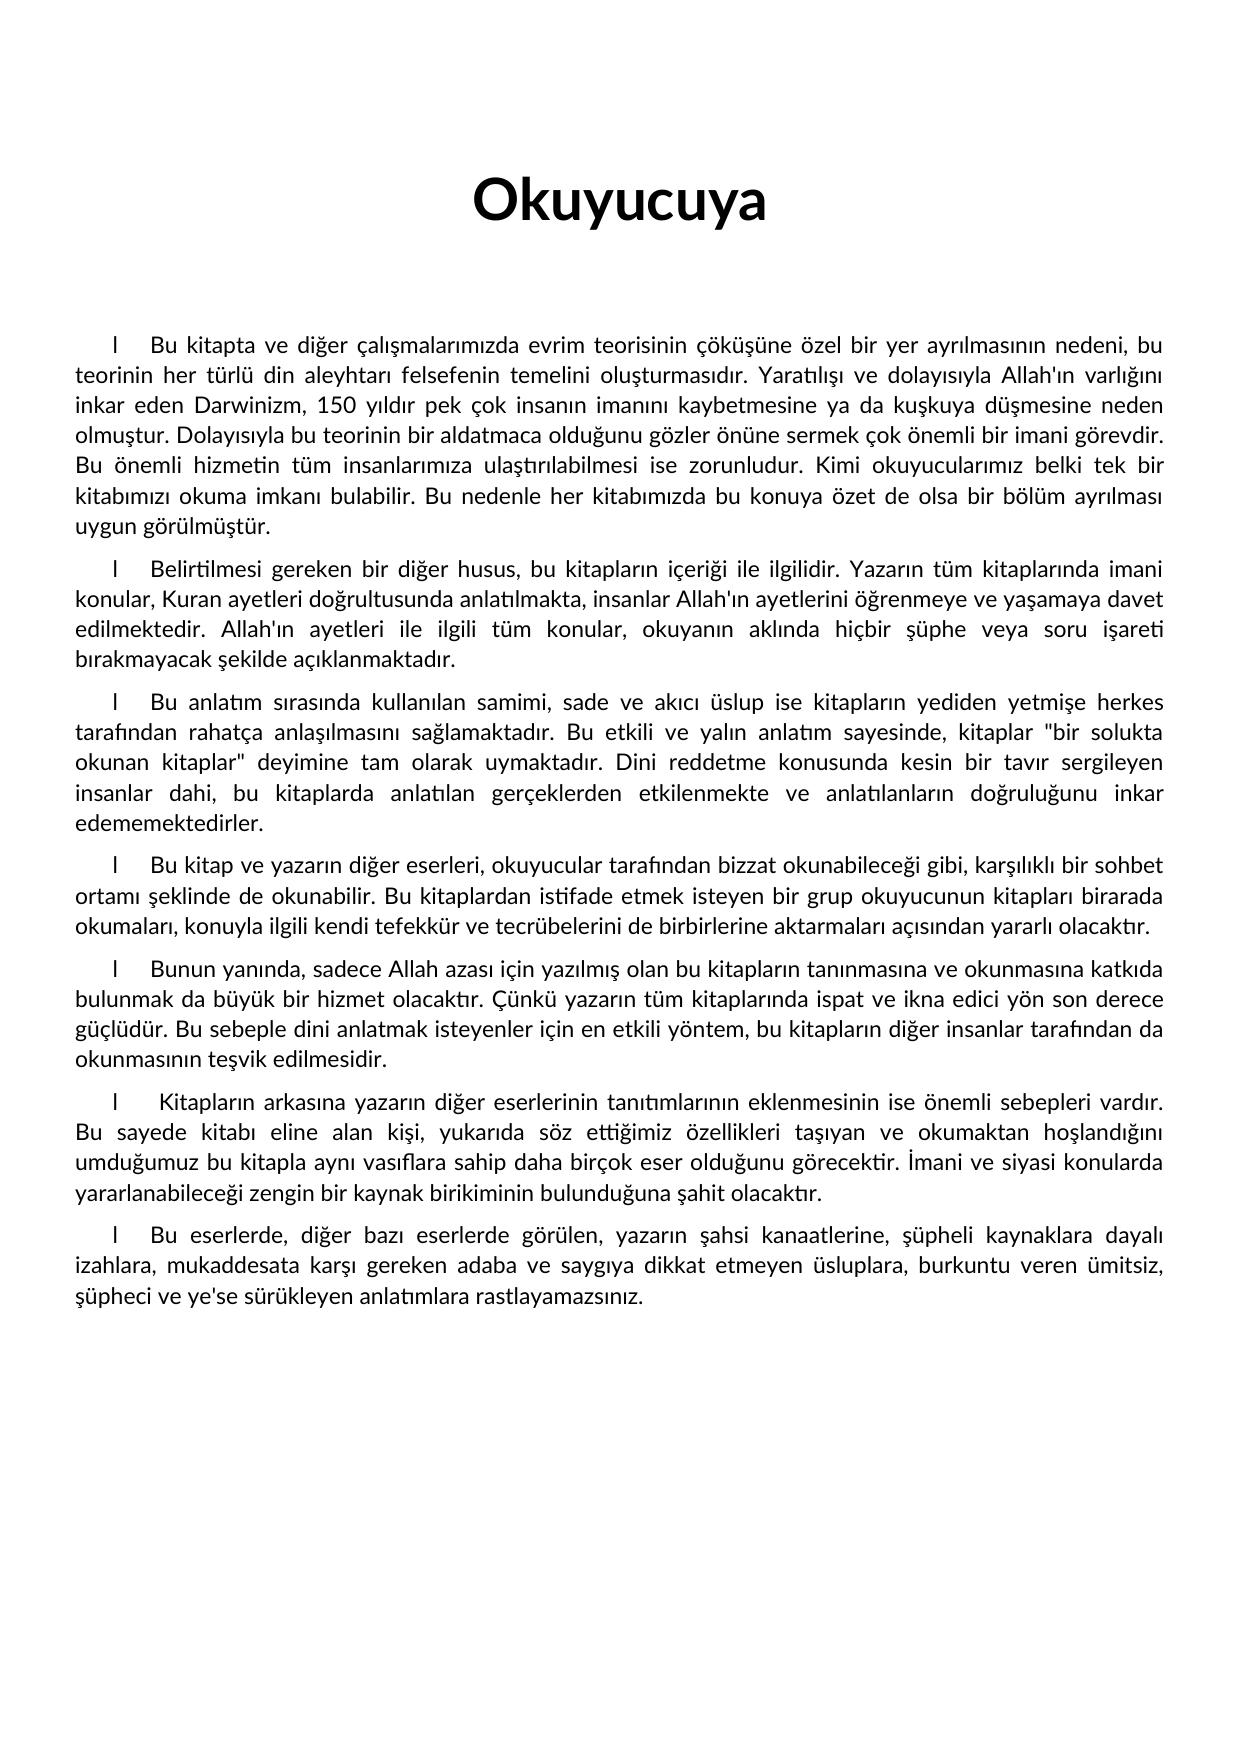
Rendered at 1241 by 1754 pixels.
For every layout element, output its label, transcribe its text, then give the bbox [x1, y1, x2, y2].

text l Bu eserlerde, diğer bazı eserlerde görülen, yazarın şahsi kanaatlerine, şüpheli kaynaklara dayalı izahlara, mukaddesata karşı gereken adaba ve saygıya dikkat etmeyen üsluplara, burkuntu veren ümitsiz, şüpheci ve ye'se sürükleyen anlatımlara rastlayamazsınız. [75, 1221, 1165, 1309]
text l Bu anlatım sırasında kullanılan samimi, sade ve akıcı üslup ise kitapların yediden yetmişe herkes tarafından rahatça anlaşılmasını sağlamaktadır. Bu etkili ve yalın anlatım sayesinde, kitaplar "bir solukta okunan kitaplar" deyimine tam olarak uymaktadır. Dini reddetme konusunda kesin bir tavır sergileyen insanlar dahi, bu kitaplarda anlatılan gerçeklerden etkilenmekte ve anlatılanların doğruluğunu inkar edememektedirler. [75, 688, 1165, 836]
text l Belirtilmesi gereken bir diğer husus, bu kitapların içeriği ile ilgilidir. Yazarın tüm kitaplarında imani konular, Kuran ayetleri doğrultusunda anlatılmakta, insanlar Allah'ın ayetlerini öğrenmeye ve yaşamaya davet edilmektedir. Allah'ın ayetleri ile ilgili tüm konular, okuyanın aklında hiçbir şüphe veya soru işareti bırakmayacak şekilde açıklanmaktadır. [75, 554, 1165, 672]
text l Kitapların arkasına yazarın diğer eserlerinin tanıtımlarının eklenmesinin ise önemli sebepleri vardır. Bu sayede kitabı eline alan kişi, yukarıda söz ettiğimiz özellikleri taşıyan ve okumaktan hoşlandığını umduğumuz bu kitapla aynı vasıflara sahip daha birçok eser olduğunu görecektir. İmani ve siyasi konularda yararlanabileceği zengin bir kaynak birikiminin bulunduğuna şahit olacaktır. [75, 1088, 1165, 1206]
text l Bu kitapta ve diğer çalışmalarımızda evrim teorisinin çöküşüne özel bir yer ayrılmasının nedeni, bu teorinin her türlü din aleyhtarı felsefenin temelini oluşturmasıdır. Yaratılışı ve dolayısıyla Allah'ın varlığını inkar eden Darwinizm, 150 yıldır pek çok insanın imanını kaybetmesine ya da kuşkuya düşmesine neden olmuştur. Dolayısıyla bu teorinin bir aldatmaca olduğunu gözler önüne sermek çok önemli bir imani görevdir. Bu önemli hizmetin tüm insanlarımıza ulaştırılabilmesi ise zorunludur. Kimi okuyucularımız belki tek bir kitabımızı okuma imkanı bulabilir. Bu nedenle her kitabımızda bu konuya özet de olsa bir bölüm ayrılması uygun görülmüştür. [75, 330, 1165, 539]
text l Bu kitap ve yazarın diğer eserleri, okuyucular tarafından bizzat okunabileceği gibi, karşılıklı bir sohbet ortamı şeklinde de okunabilir. Bu kitaplardan istifade etmek isteyen bir grup okuyucunun kitapları birarada okumaları, konuyla ilgili kendi tefekkür ve tecrübelerini de birbirlerine aktarmaları açısından yararlı olacaktır. [75, 851, 1165, 939]
text l Bunun yanında, sadece Allah azası için yazılmış olan bu kitapların tanınmasına ve okunmasına katkıda bulunmak da büyük bir hizmet olacaktır. Çünkü yazarın tüm kitaplarında ispat ve ikna edici yön son derece güçlüdür. Bu sebeple dini anlatmak isteyenler için en etkili yöntem, bu kitapların diğer insanlar tarafından da okunmasının teşvik edilmesidir. [75, 954, 1165, 1072]
subtitle Okuyucuya [75, 162, 1165, 232]
